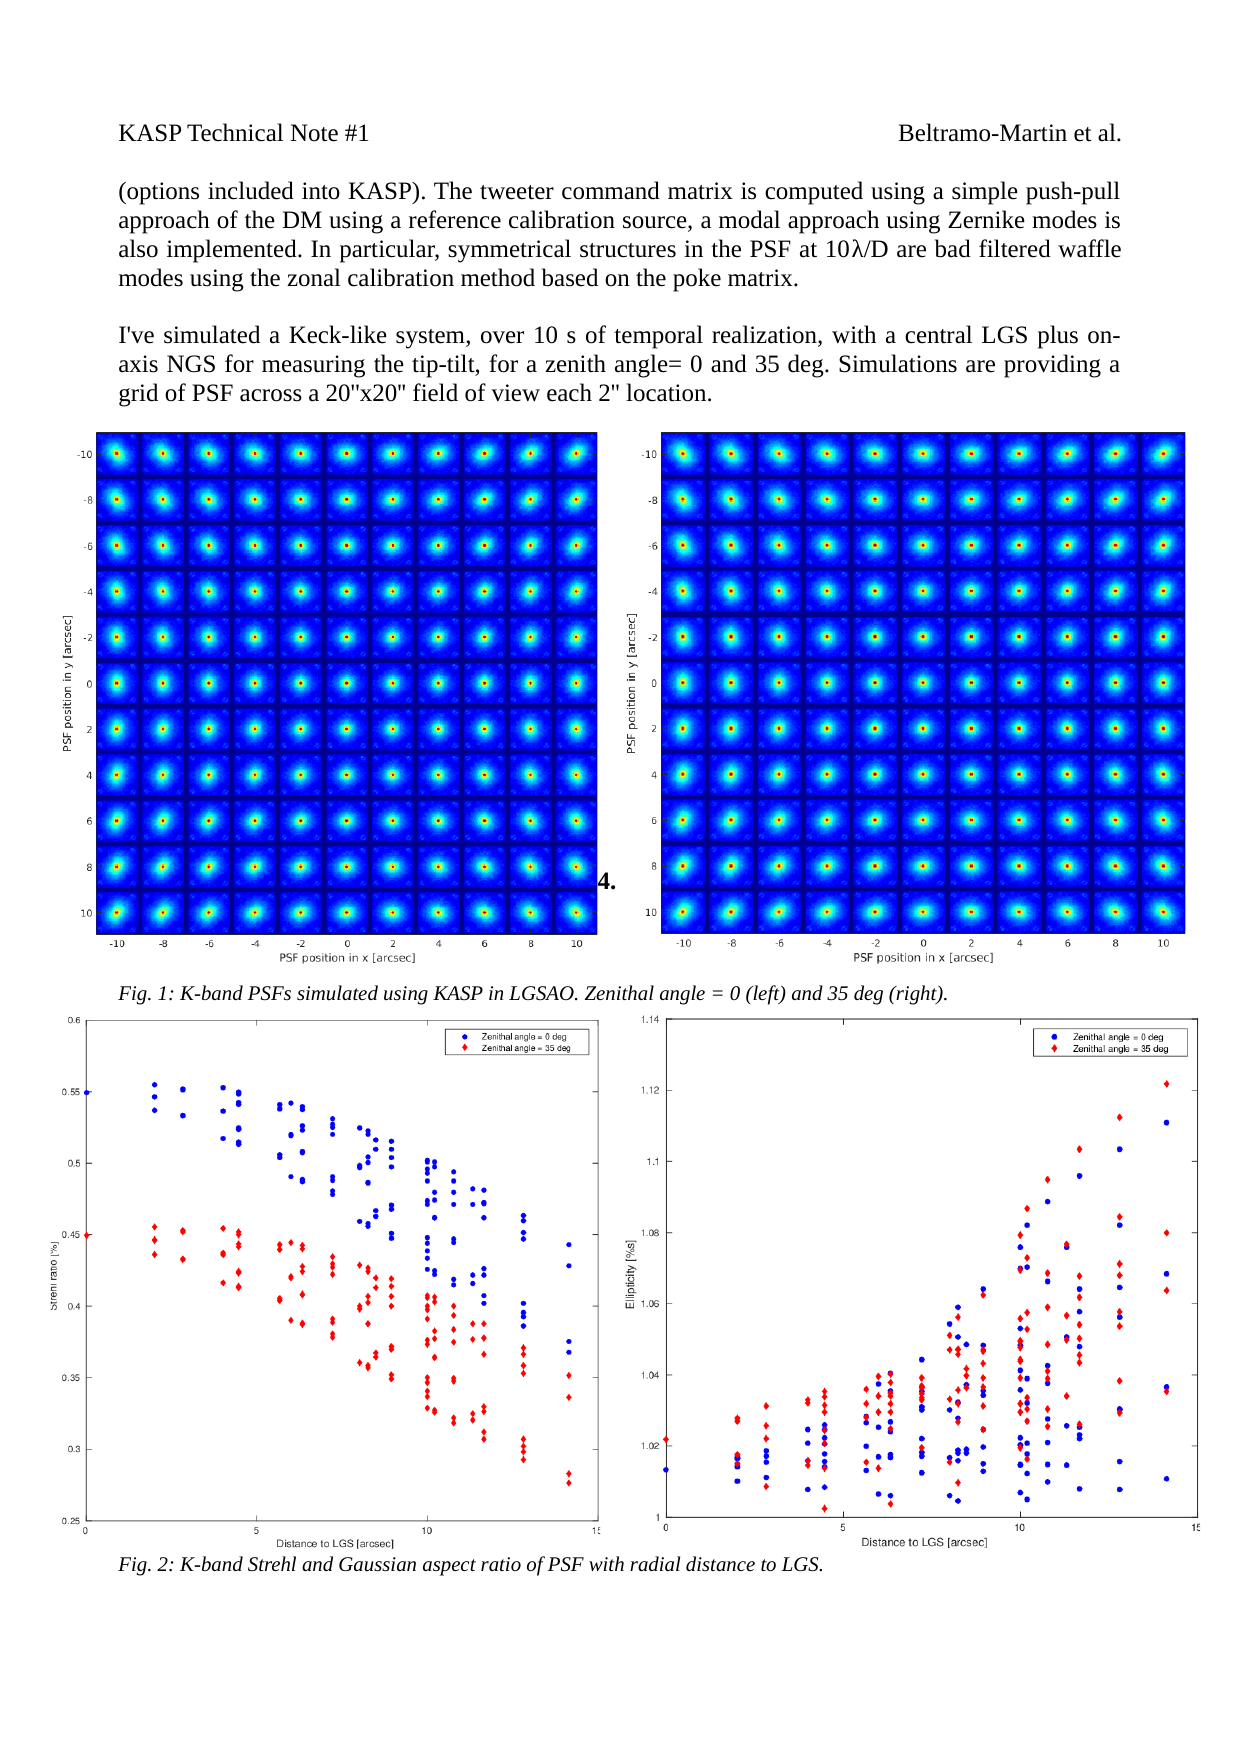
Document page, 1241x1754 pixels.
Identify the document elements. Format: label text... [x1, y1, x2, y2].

text 4. [598, 866, 626, 895]
picture [626, 432, 1186, 964]
picture [50, 1017, 601, 1549]
text Fig. 1: K-band PSFs simulated using KASP in LGSAO. Zenithal angle = 0 (left) and 35 deg (right). [118, 981, 1122, 1005]
picture [62, 432, 598, 964]
text I've simulated a Keck-like system, over 10 s of temporal realization, with a central LGS plus on-axis NGS for measuring the tip-tilt, for a zenith angle= 0 and 35 deg. Simulations are providing a grid of PSF across a 20''x20'' field of view each 2'' location. [118, 320, 1122, 406]
text (options included into KASP). The tweeter command matrix is computed using a simple push-pull approach of the DM using a reference calibration source, a modal approach using Zernike modes is also implemented. In particular, symmetrical structures in the PSF at 10λ/D are bad filtered waffle modes using the zonal calibration method based on the poke matrix. [118, 176, 1122, 291]
text Fig. 2: K-band Strehl and Gaussian aspect ratio of PSF with radial distance to LGS. [118, 1552, 1122, 1576]
picture [625, 1015, 1201, 1548]
